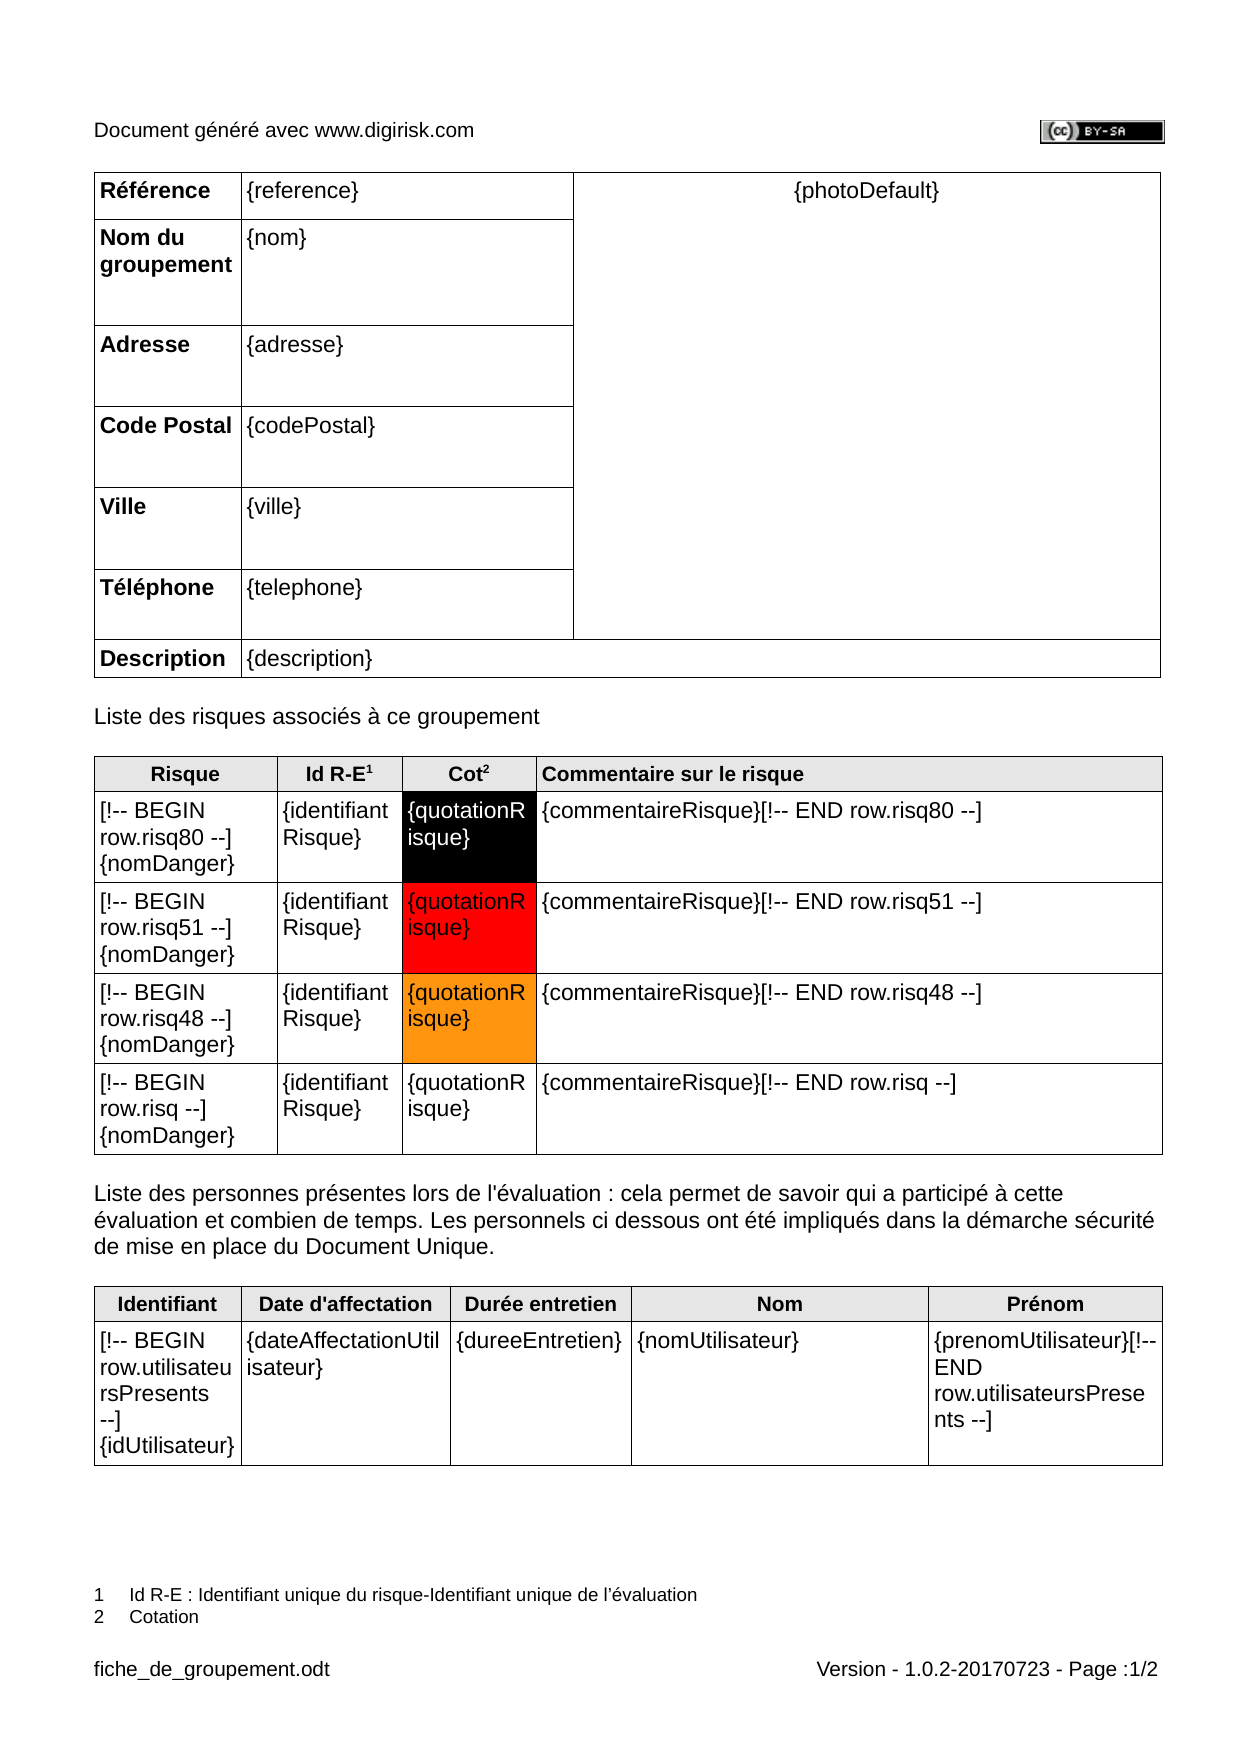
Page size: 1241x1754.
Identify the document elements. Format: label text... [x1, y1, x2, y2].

table_cell {commentaireRisque}[!-- END row.risq48 --] [537, 974, 1162, 1063]
table_cell {identifiantRisque} [278, 974, 402, 1063]
table_cell Description [95, 640, 241, 677]
table_cell [!-- BEGIN row.utilisateursPresents --]{idUtilisateur} [95, 1322, 241, 1464]
table_header Nom [632, 1287, 928, 1321]
table_cell {commentaireRisque}[!-- END row.risq80 --] [537, 792, 1162, 882]
table_cell {quotationRisque} [403, 792, 536, 882]
table_cell Adresse [95, 326, 241, 406]
table_cell [!-- BEGIN row.risq --]{nomDanger} [95, 1064, 277, 1154]
table_cell {quotationRisque} [403, 1064, 536, 1154]
table_cell {dureeEntretien} [451, 1322, 631, 1464]
table_cell {prenomUtilisateur}[!-- END row.utilisateursPresents --] [929, 1322, 1162, 1464]
text Liste des personnes présentes lors de l'évaluation : cela permet de savoir qui a participé à cette évaluation et combien de temps. Les personnels ci dessous ont été impliqués dans la démarche sécurité de mise en place du Document Unique. [94, 1180, 1162, 1259]
table_header Durée entretien [451, 1287, 631, 1321]
table_cell {adresse} [242, 326, 573, 406]
table_cell {nom} [242, 220, 573, 325]
table_header Référence [95, 173, 241, 218]
table_cell Téléphone [95, 570, 241, 639]
table_cell [!-- BEGIN row.risq51 --]{nomDanger} [95, 883, 277, 973]
text Liste des risques associés à ce groupement [94, 703, 1162, 729]
table_cell Ville [95, 488, 241, 568]
table_header Id R-E [278, 757, 402, 791]
table_header Commentaire sur le risque [537, 757, 1162, 791]
picture [1040, 120, 1165, 144]
table_header Cot [403, 757, 536, 791]
table_header Date d'affectation [242, 1287, 450, 1321]
table_cell {commentaireRisque}[!-- END row.risq51 --] [537, 883, 1162, 973]
table_cell {description} [242, 640, 1160, 677]
table_header Prénom [929, 1287, 1162, 1321]
table_cell {dateAffectationUtilisateur} [242, 1322, 450, 1464]
table_cell Code Postal [95, 407, 241, 487]
table_header Identifiant [95, 1287, 241, 1321]
table_cell [!-- BEGIN row.risq48 --]{nomDanger} [95, 974, 277, 1063]
table_cell {codePostal} [242, 407, 573, 487]
table_cell {identifiantRisque} [278, 1064, 402, 1154]
table_cell [!-- BEGIN row.risq80 --]{nomDanger} [95, 792, 277, 882]
table_cell {identifiantRisque} [278, 792, 402, 882]
table_header {reference} [242, 173, 573, 218]
table_cell {quotationRisque} [403, 974, 536, 1063]
table_cell {ville} [242, 488, 573, 568]
table_cell {telephone} [242, 570, 573, 639]
table_cell {nomUtilisateur} [632, 1322, 928, 1464]
table_cell Nom du groupement [95, 220, 241, 325]
table_header {photoDefault} [574, 173, 1160, 639]
table_cell {quotationRisque} [403, 883, 536, 973]
table_cell {commentaireRisque}[!-- END row.risq --] [537, 1064, 1162, 1154]
table_header Risque [95, 757, 277, 791]
table_cell {identifiantRisque} [278, 883, 402, 973]
